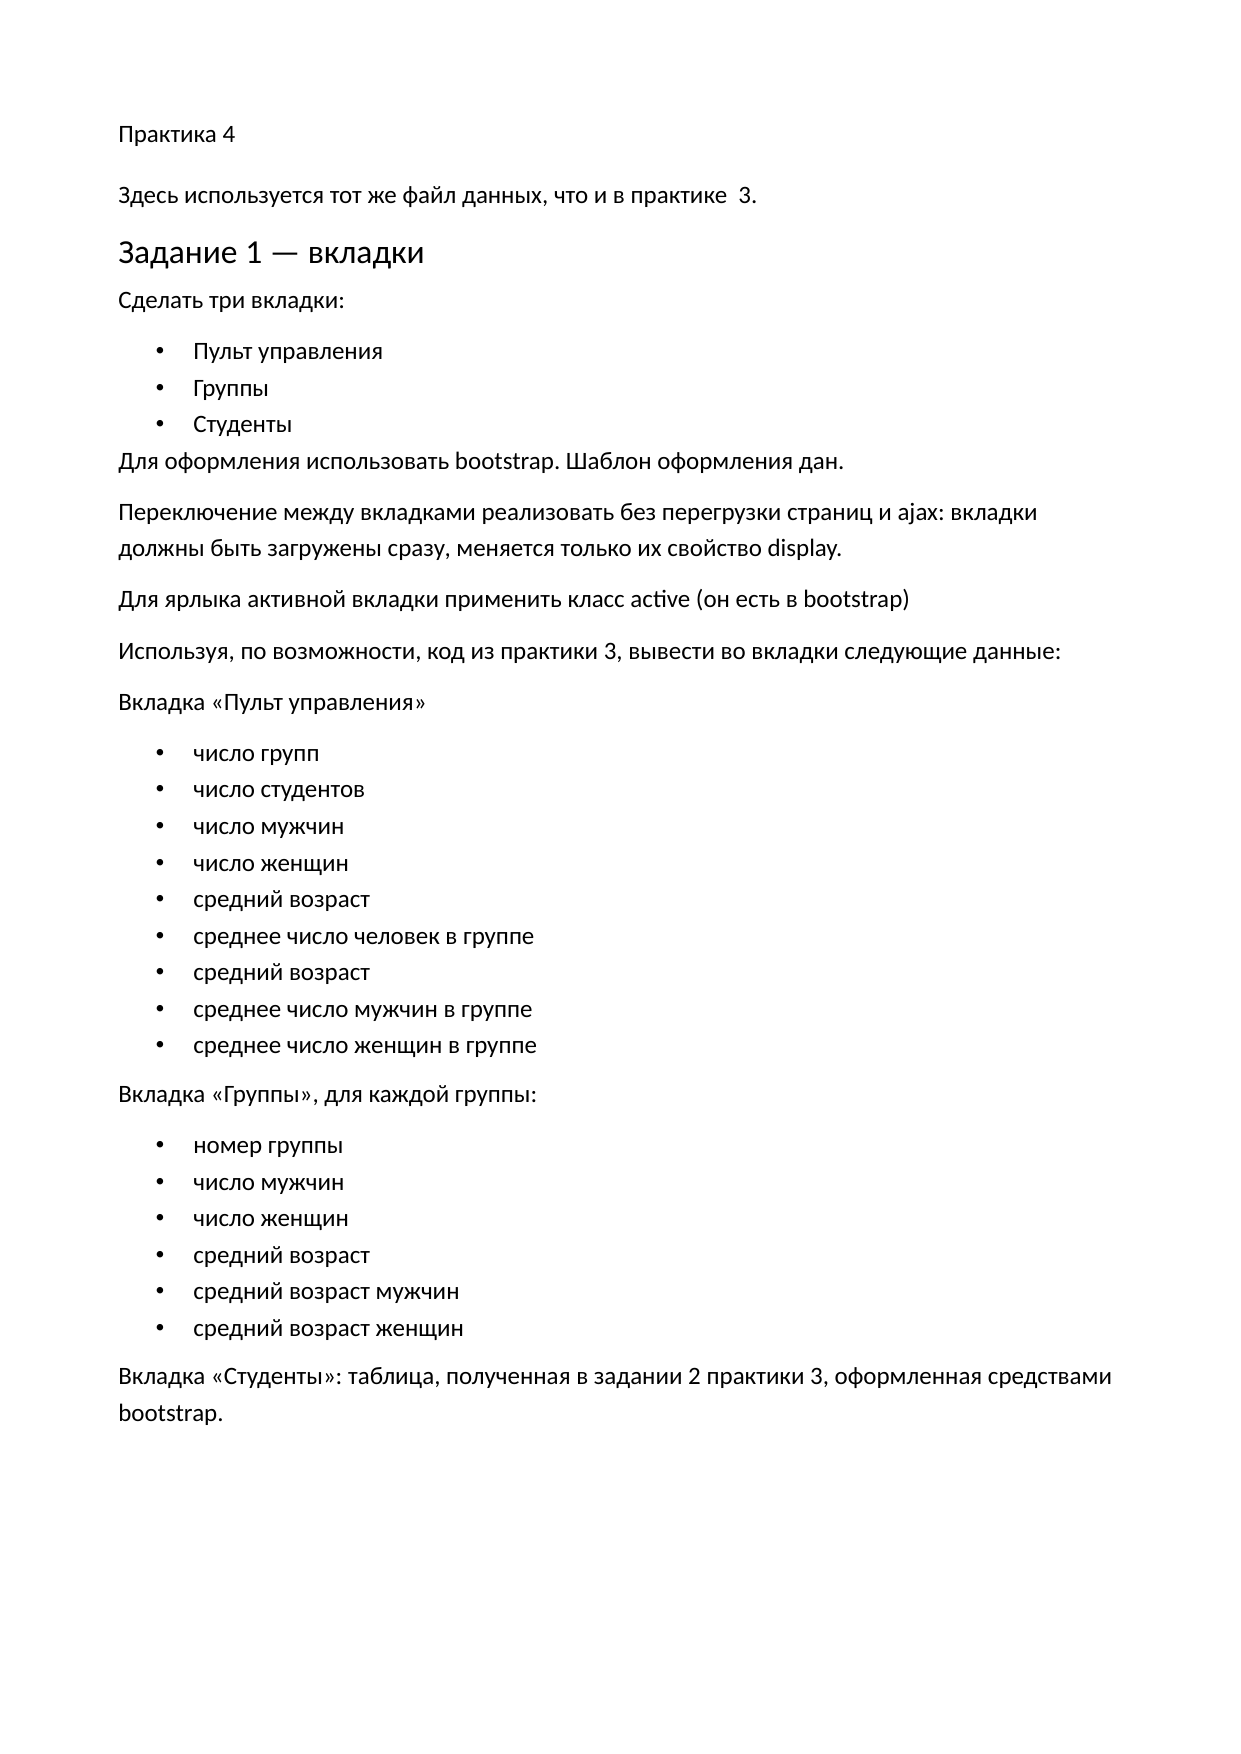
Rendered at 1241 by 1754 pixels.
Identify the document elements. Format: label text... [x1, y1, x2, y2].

list число мужчин [156, 1166, 1122, 1196]
subtitle Задание 1 — вкладки [118, 231, 1122, 271]
text Вкладка «Пульт управления» [118, 686, 1122, 716]
list число групп [156, 737, 1122, 768]
text Для ярлыка активной вкладки применить класс active (он есть в bootstrap) [118, 584, 1122, 614]
list средний возраст [156, 956, 1122, 987]
text Используя, по возможности, код из практики 3, вывести во вкладки следующие данные: [118, 635, 1122, 665]
list среднее число человек в группе [156, 920, 1122, 950]
text Здесь используется тот же файл данных, что и в практике 3. [118, 179, 1122, 210]
list число студентов [156, 774, 1122, 804]
list число женщин [156, 847, 1122, 877]
text Практика 4 [118, 118, 1122, 149]
list среднее число женщин в группе [156, 1029, 1122, 1060]
list число мужчин [156, 810, 1122, 841]
text Вкладка «Группы», для каждой группы: [118, 1078, 1122, 1108]
list средний возраст женщин [156, 1312, 1122, 1343]
list число женщин [156, 1202, 1122, 1233]
text Вкладка «Студенты»: таблица, полученная в задании 2 практики 3, оформленная средствами bootstrap. [118, 1360, 1122, 1427]
list Группы [156, 372, 1122, 402]
list номер группы [156, 1129, 1122, 1160]
list средний возраст [156, 883, 1122, 914]
text Переключение между вкладками реализовать без перегрузки страниц и ajax: вкладки должны быть загружены сразу, меняется только их свойство display. [118, 496, 1122, 563]
text Сделать три вкладки: [118, 284, 1122, 314]
list средний возраст мужчин [156, 1276, 1122, 1306]
list средний возраст [156, 1239, 1122, 1269]
text Для оформления использовать bootstrap. Шаблон оформления дан. [118, 445, 1122, 475]
list Студенты [156, 408, 1122, 439]
list Пульт управления [156, 335, 1122, 366]
list среднее число мужчин в группе [156, 993, 1122, 1023]
